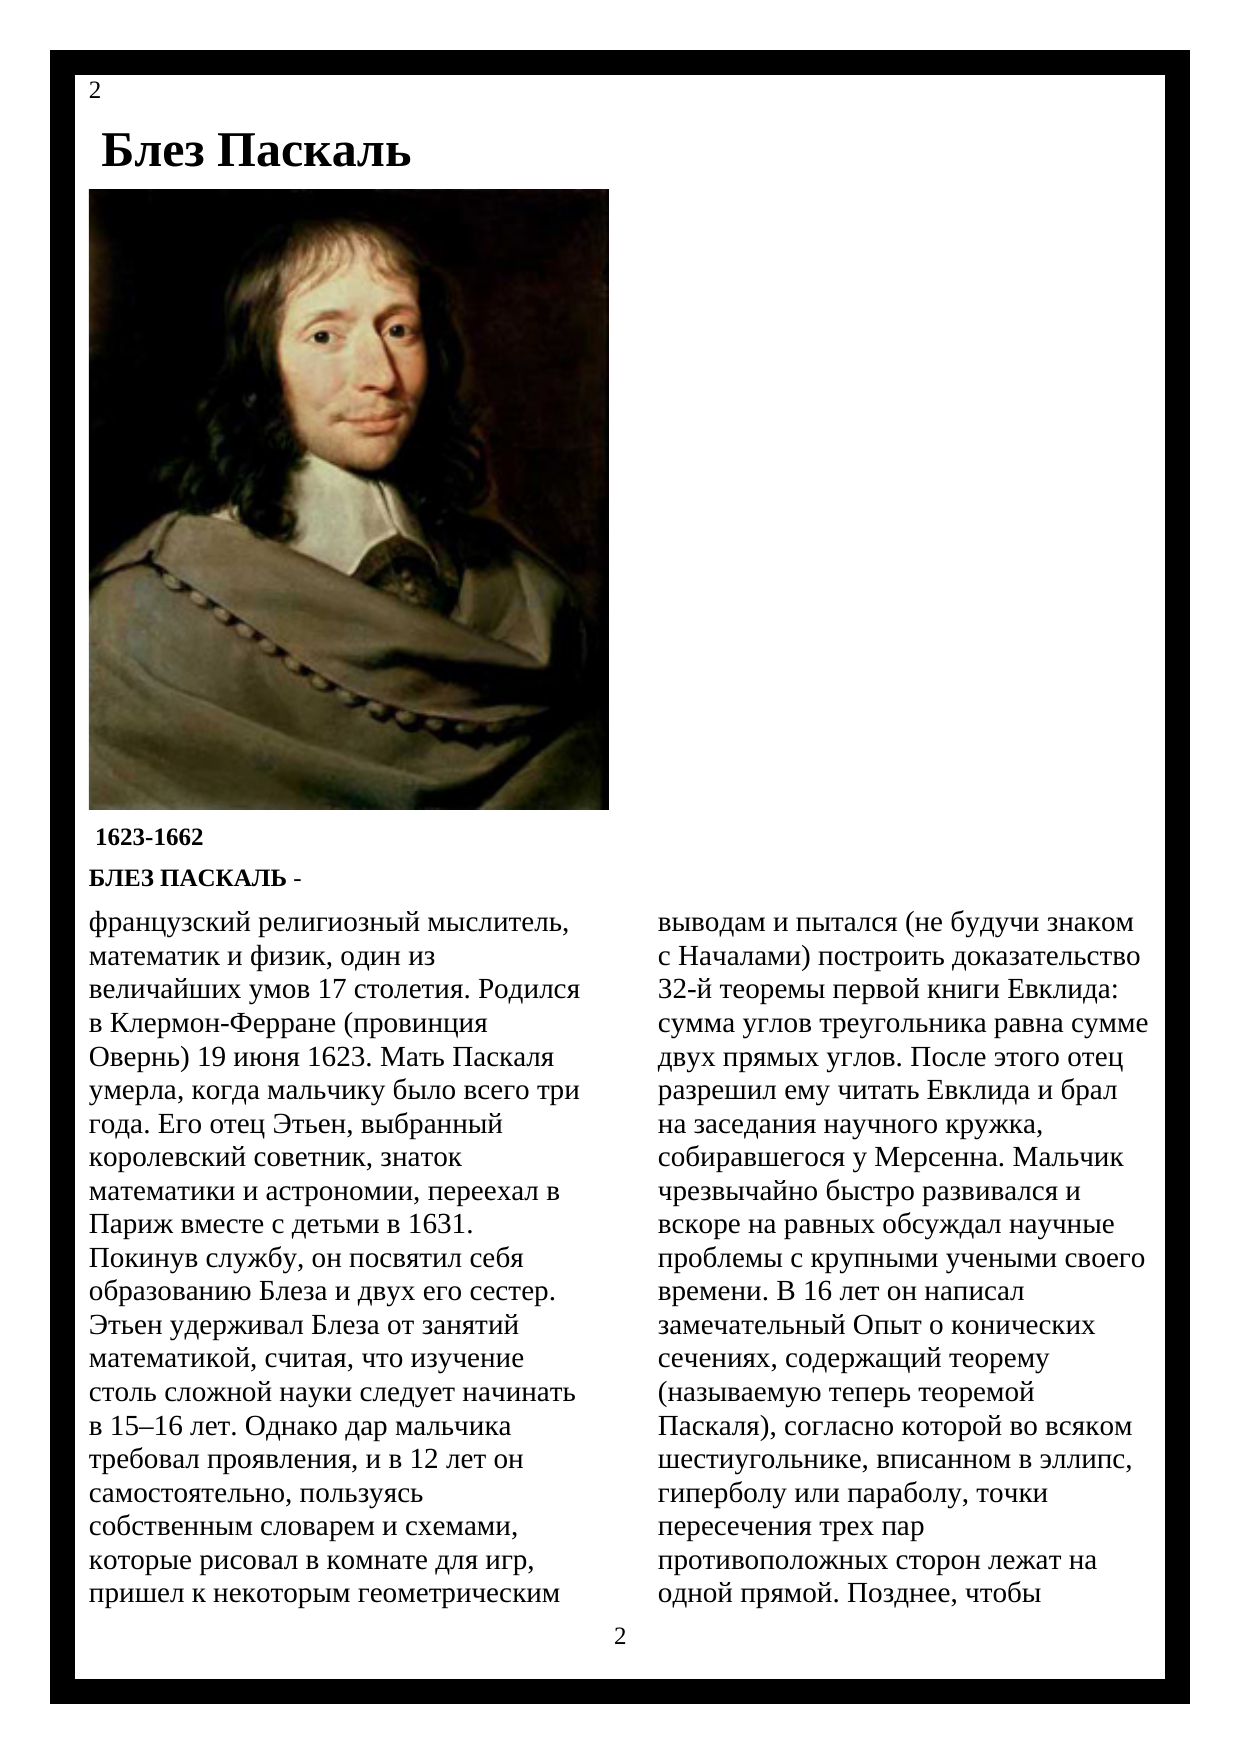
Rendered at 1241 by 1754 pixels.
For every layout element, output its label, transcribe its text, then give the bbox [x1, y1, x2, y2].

text выводам и пытался (не будучи знаком с Началами) построить доказательство 32-й теоремы первой книги Евклида: сумма углов треугольника равна сумме двух прямых углов. После этого отец разрешил ему читать Евклида и брал на заседания научного кружка, собиравшегося у Мерсенна. Мальчик чрезвычайно быстро развивался и вскоре на равных обсуждал научные проблемы с крупными учеными своего времени. В 16 лет он написал замечательный Опыт о конических сечениях, содержащий теорему (называемую теперь теоремой Паскаля), согласно которой во всяком шестиугольнике, вписанном в эллипс, гиперболу или параболу, точки пересечения трех пар противоположных сторон лежат на одной прямой. Позднее, чтобы [658, 904, 1152, 1609]
text Блез Паскаль [89, 119, 1152, 177]
text французский религиозный мыслитель, математик и физик, один из величайших умов 17 столетия. Родился в Клермон-Ферране (провинция Овернь) 19 июня 1623. Мать Паскаля умерла, когда мальчику было всего три года. Его отец Этьен, выбранный королевский советник, знаток математики и астрономии, переехал в Париж вместе с детьми в 1631. Покинув службу, он посвятил себя образованию Блеза и двух его сестер. Этьен удерживал Блеза от занятий математикой, считая, что изучение столь сложной науки следует начинать в 15–16 лет. Однако дар мальчика требовал проявления, и в 12 лет он самостоятельно, пользуясь собственным словарем и схемами, которые рисовал в комнате для игр, пришел к некоторым геометрическим [89, 904, 583, 1609]
text БЛЕЗ ПАСКАЛЬ - [89, 863, 1152, 892]
text 1623-1662 [89, 822, 1152, 851]
